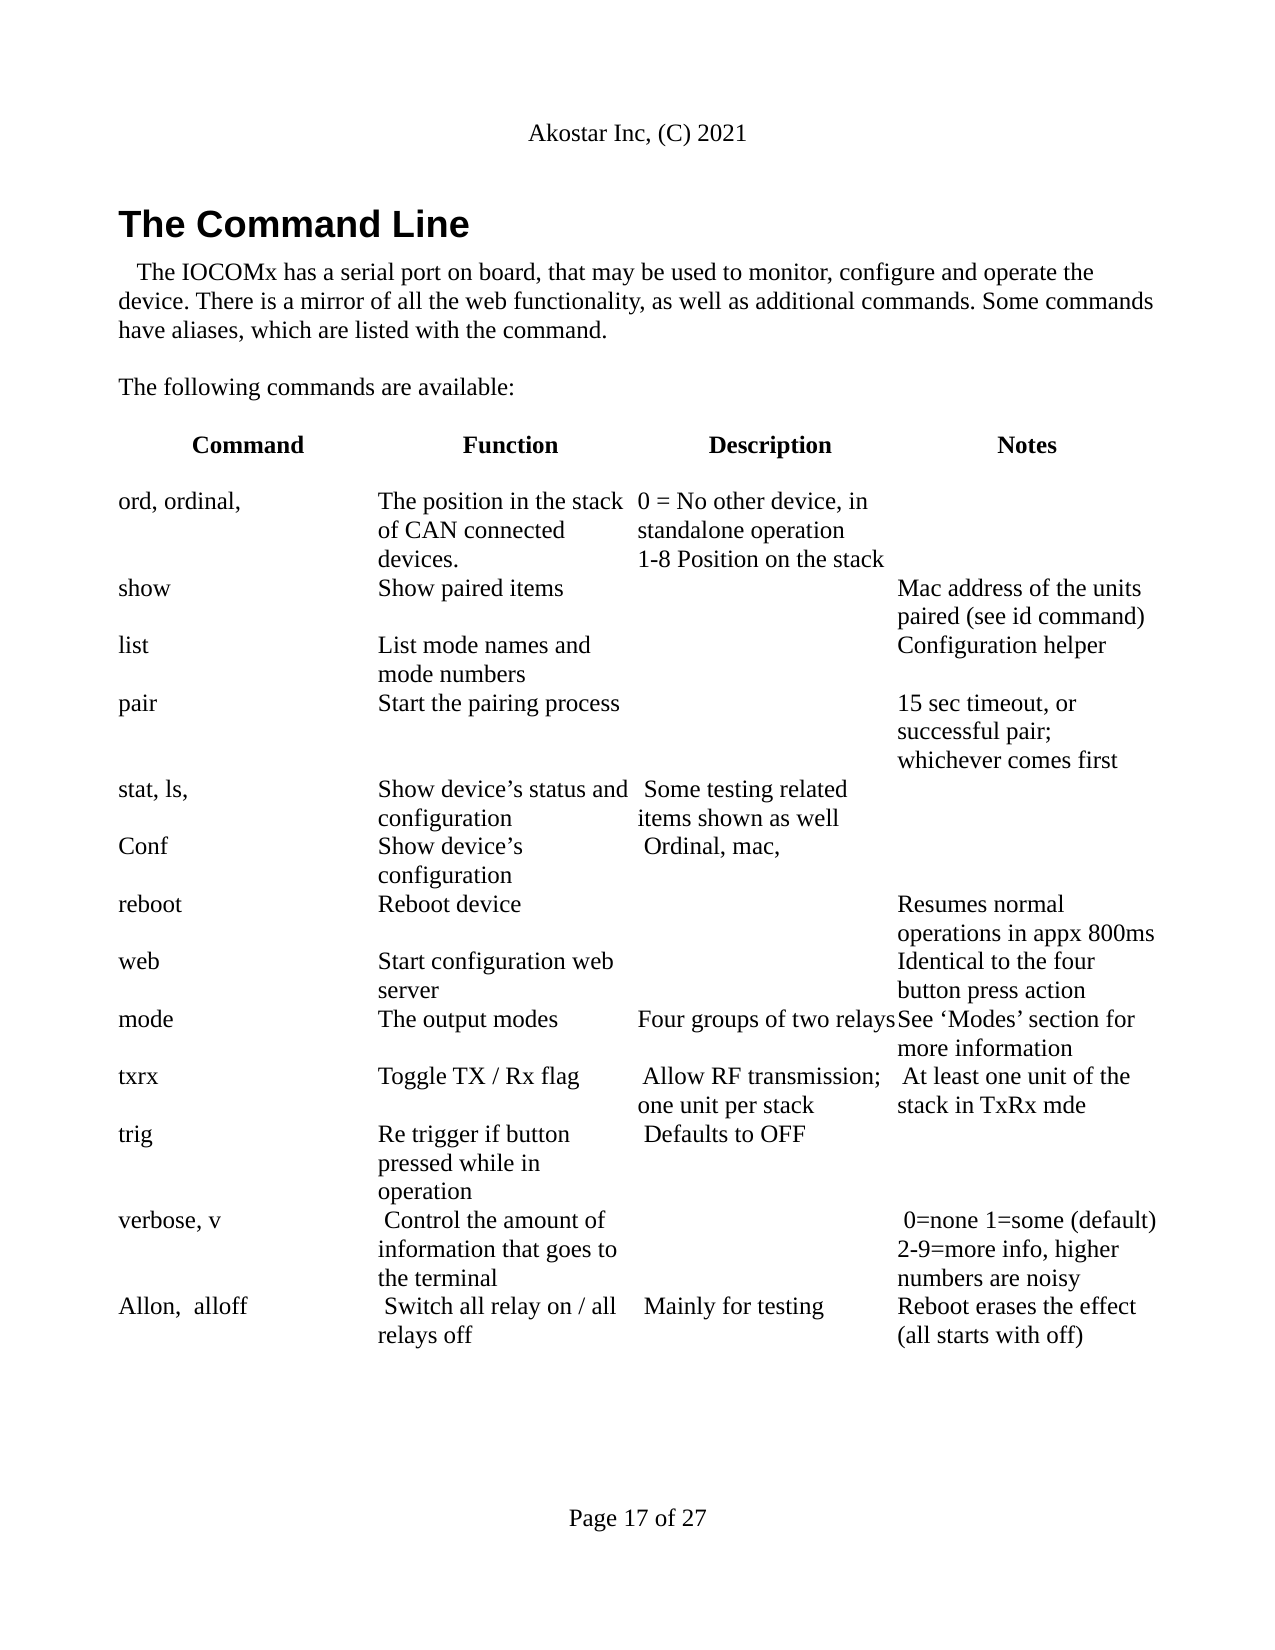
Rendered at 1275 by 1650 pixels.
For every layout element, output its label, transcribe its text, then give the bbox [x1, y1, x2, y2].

table_header Notes [897, 430, 1157, 486]
table_cell ord, ordinal, [118, 486, 378, 573]
table_cell See ‘Modes’ section for more information [897, 1004, 1157, 1061]
table_cell Configuration helper [897, 630, 1157, 688]
table_cell pair [118, 688, 378, 774]
table_cell Conf [118, 831, 378, 889]
table_cell Show paired items [378, 573, 637, 630]
text The IOCOMx has a serial port on board, that may be used to monitor, configure and operate the device. There is a mirror of all the web functionality, as well as additional commands. Some commands have aliases, which are listed with the command. [118, 257, 1157, 344]
table_cell Toggle TX / Rx flag [378, 1061, 637, 1119]
table_cell Defaults to OFF [637, 1119, 897, 1205]
table_cell list [118, 630, 378, 688]
table_cell Control the amount of information that goes to the terminal [378, 1205, 637, 1291]
table_cell [637, 688, 897, 774]
table_cell Start configuration web server [378, 946, 637, 1004]
table_cell stat, ls, [118, 774, 378, 831]
table_cell Identical to the four button press action [897, 946, 1157, 1004]
table_cell Allon, alloff [118, 1291, 378, 1349]
subtitle The Command Line [118, 201, 1157, 245]
table_cell [897, 486, 1157, 573]
table_cell Start the pairing process [378, 688, 637, 774]
text The following commands are available: [118, 372, 1157, 401]
table_cell List mode names and mode numbers [378, 630, 637, 688]
table_cell Allow RF transmission; one unit per stack [637, 1061, 897, 1119]
table_cell mode [118, 1004, 378, 1061]
table_cell Some testing related items shown as well [637, 774, 897, 831]
table_cell txrx [118, 1061, 378, 1119]
table_cell Four groups of two relays [637, 1004, 897, 1061]
table_cell [897, 774, 1157, 831]
table_cell [897, 1119, 1157, 1205]
table_cell verbose, v [118, 1205, 378, 1291]
table_cell [637, 630, 897, 688]
table_cell 15 sec timeout, or successful pair; whichever comes first [897, 688, 1157, 774]
table_cell Switch all relay on / all relays off [378, 1291, 637, 1349]
table_cell [637, 946, 897, 1004]
table_cell At least one unit of the stack in TxRx mde [897, 1061, 1157, 1119]
table_cell The position in the stack of CAN connected devices. [378, 486, 637, 573]
table_cell 0=none 1=some (default) 2-9=more info, higher numbers are noisy [897, 1205, 1157, 1291]
table_cell Show device’s configuration [378, 831, 637, 889]
table_cell [637, 889, 897, 946]
table_cell Reboot erases the effect (all starts with off) [897, 1291, 1157, 1349]
table_cell trig [118, 1119, 378, 1205]
table_cell 0 = No other device, in standalone operation 1-8 Position on the stack [637, 486, 897, 573]
table_cell [637, 573, 897, 630]
table_cell web [118, 946, 378, 1004]
table_cell The output modes [378, 1004, 637, 1061]
table_cell Mac address of the units paired (see id command) [897, 573, 1157, 630]
table_cell Mainly for testing [637, 1291, 897, 1349]
table_cell Ordinal, mac, [637, 831, 897, 889]
table_cell reboot [118, 889, 378, 946]
table_cell Re trigger if button pressed while in operation [378, 1119, 637, 1205]
table_cell Reboot device [378, 889, 637, 946]
table_header Description [637, 430, 897, 486]
table_cell [897, 831, 1157, 889]
table_header Command [118, 430, 378, 486]
table_cell Show device’s status and configuration [378, 774, 637, 831]
table_cell [637, 1205, 897, 1291]
table_cell Resumes normal operations in appx 800ms [897, 889, 1157, 946]
table_header Function [378, 430, 637, 486]
table_cell show [118, 573, 378, 630]
